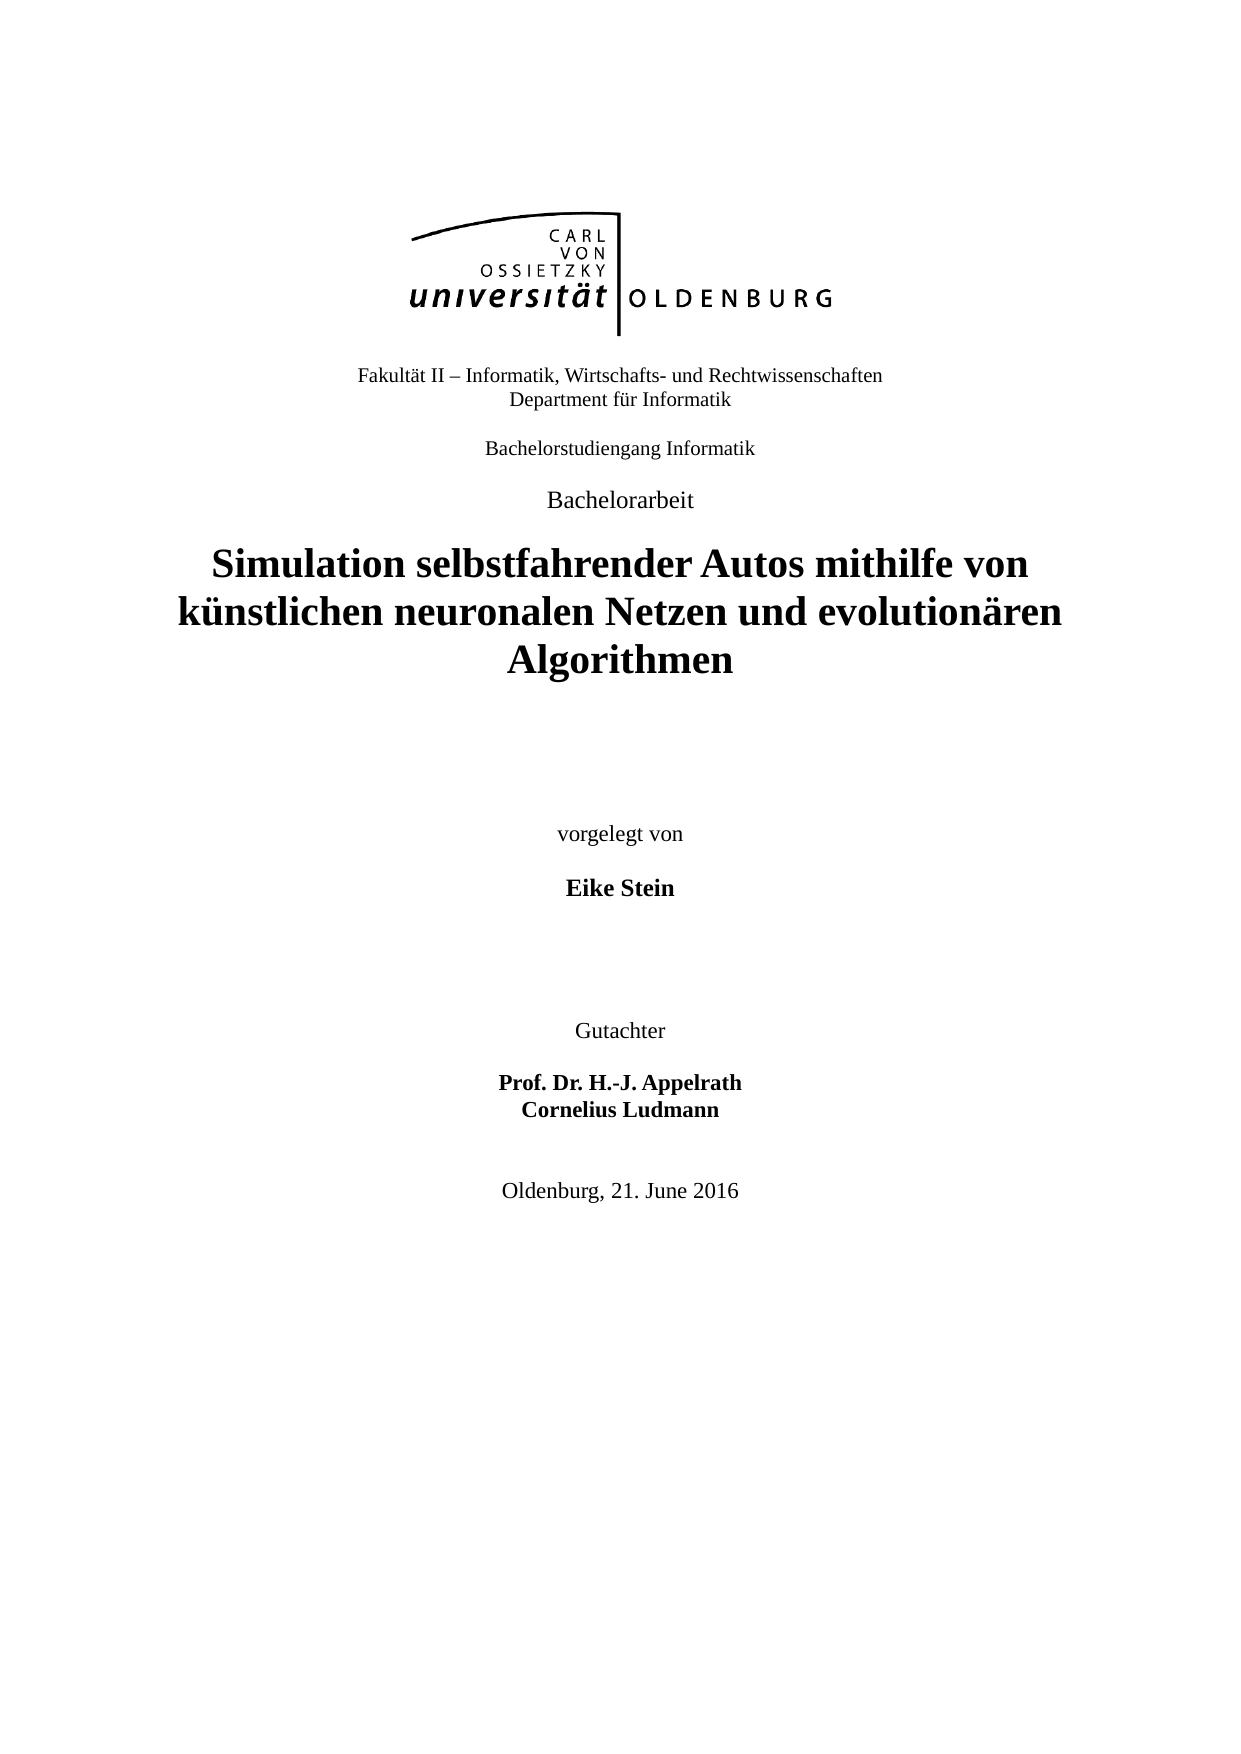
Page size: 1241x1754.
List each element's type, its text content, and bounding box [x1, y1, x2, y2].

text Prof. Dr. H.-J. Appelrath [148, 1069, 1092, 1096]
picture [407, 206, 833, 338]
text vorgelegt von [148, 820, 1092, 847]
text Eike Stein [148, 873, 1092, 902]
text Cornelius Ludmann [148, 1096, 1092, 1122]
text Oldenburg, 21. June 2016 [148, 1177, 1092, 1203]
text Bachelorstudiengang Informatik [148, 436, 1092, 460]
text Simulation selbstfahrender Autos mithilfe von künstlichen neuronalen Netzen und evolutionären Algorithmen [148, 539, 1092, 683]
text Bachelorarbeit [148, 485, 1092, 514]
text Fakultät II – Informatik, Wirtschafts- und Rechtwissenschaften Department für Informatik [148, 363, 1092, 411]
text Gutachter [148, 1017, 1092, 1043]
